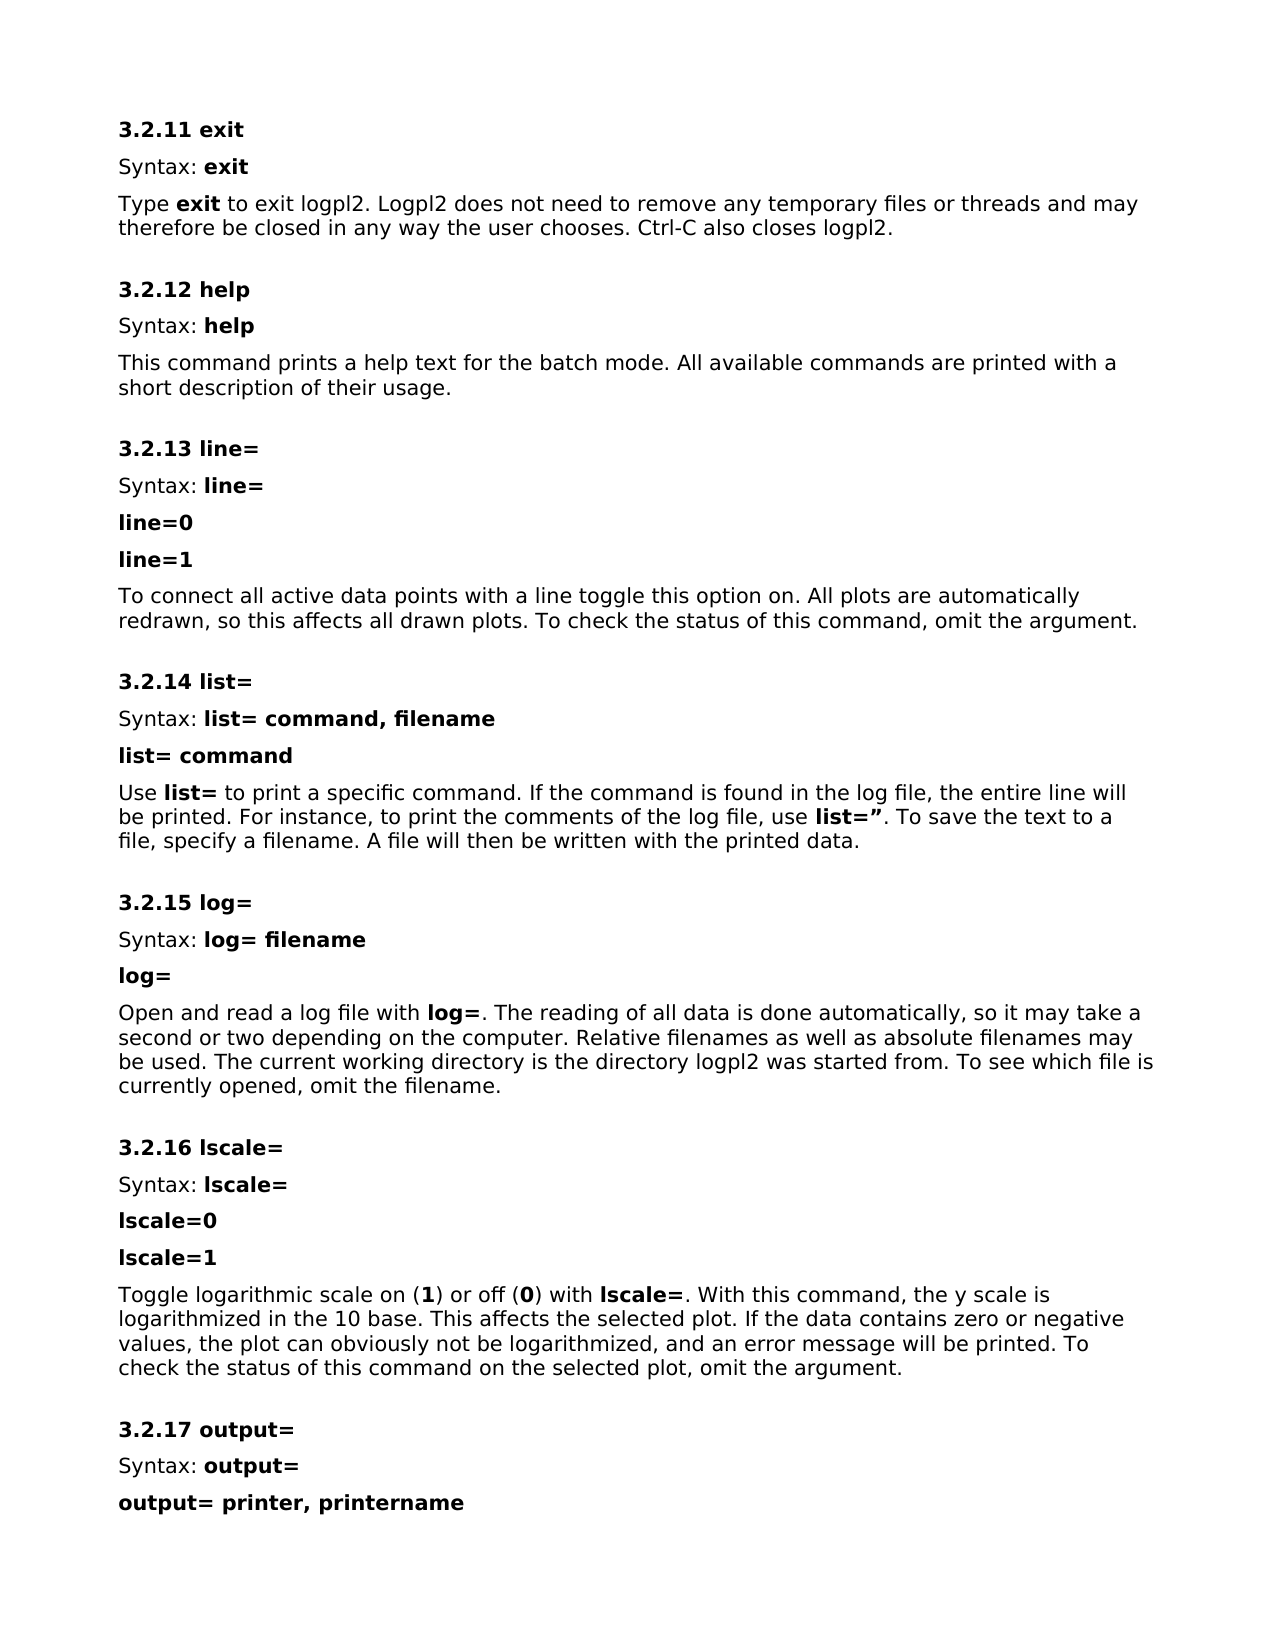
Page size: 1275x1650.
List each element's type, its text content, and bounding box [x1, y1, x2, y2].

text This command prints a help text for the batch mode. All available commands are printed with a short description of their usage. [118, 351, 1157, 400]
text Use list= to print a specific command. If the command is found in the log file, the entire line will be printed. For instance, to print the comments of the log file, use list=”. To save the text to a file, specify a filename. A file will then be written with the printed data. [118, 781, 1157, 853]
text Type exit to exit logpl2. Logpl2 does not need to remove any temporary files or threads and may therefore be closed in any way the user chooses. Ctrl-C also closes logpl2. [118, 192, 1157, 240]
text output= printer, printername [118, 1491, 1157, 1515]
subtitle 3.2.17 output= [118, 1418, 1157, 1442]
text log= [118, 964, 1157, 989]
text line=0 [118, 511, 1157, 535]
text Syntax: line= [118, 474, 1157, 498]
subtitle 3.2.16 lscale= [118, 1136, 1157, 1160]
text line=1 [118, 548, 1157, 572]
subtitle 3.2.13 line= [118, 437, 1157, 462]
subtitle 3.2.12 help [118, 278, 1157, 302]
text list= command [118, 744, 1157, 768]
text Open and read a log file with log=. The reading of all data is done automatically, so it may take a second or two depending on the computer. Relative filenames as well as absolute filenames may be used. The current working directory is the directory logpl2 was started from. To see which file is currently opened, omit the filename. [118, 1001, 1157, 1098]
text Syntax: output= [118, 1454, 1157, 1479]
text Syntax: lscale= [118, 1173, 1157, 1197]
text To connect all active data points with a line toggle this option on. All plots are automatically redrawn, so this affects all drawn plots. To check the status of this command, omit the argument. [118, 584, 1157, 633]
text Toggle logarithmic scale on (1) or off (0) with lscale=. With this command, the y scale is logarithmized in the 10 base. This affects the selected plot. If the data contains zero or negative values, the plot can obviously not be logarithmized, and an error message will be printed. To check the status of this command on the selected plot, omit the argument. [118, 1283, 1157, 1380]
subtitle 3.2.15 log= [118, 891, 1157, 915]
text Syntax: exit [118, 155, 1157, 179]
text Syntax: help [118, 314, 1157, 339]
subtitle 3.2.14 list= [118, 670, 1157, 695]
text lscale=0 [118, 1209, 1157, 1234]
text lscale=1 [118, 1246, 1157, 1271]
text Syntax: list= command, filename [118, 707, 1157, 731]
subtitle 3.2.11 exit [118, 118, 1157, 142]
text Syntax: log= filename [118, 928, 1157, 952]
